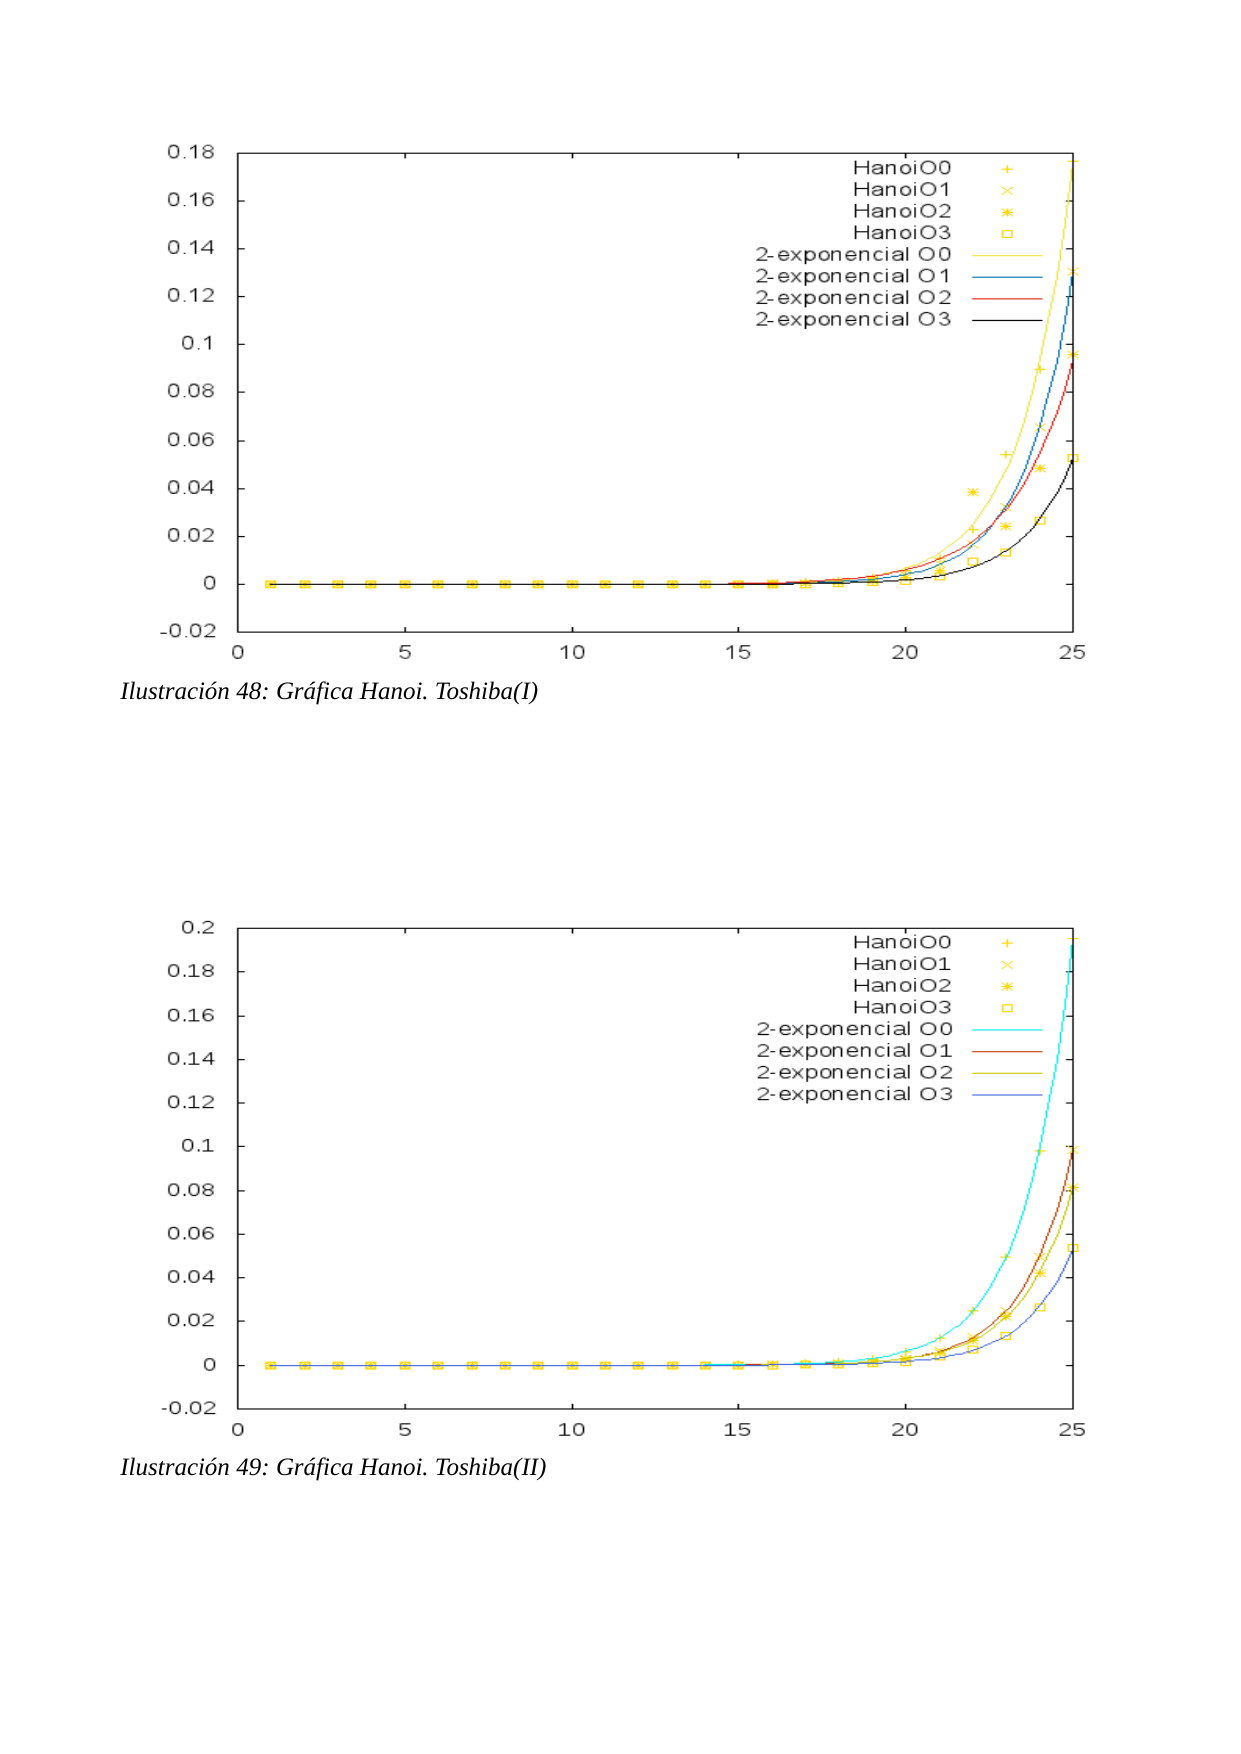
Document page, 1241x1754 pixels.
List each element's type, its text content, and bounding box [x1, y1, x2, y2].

picture [120, 905, 1121, 1453]
picture [120, 130, 1121, 676]
text Ilustración 49: Gráfica Hanoi. Toshiba(II) [120, 1453, 1120, 1481]
text Ilustración 48: Gráfica Hanoi. Toshiba(I) [120, 676, 1120, 704]
